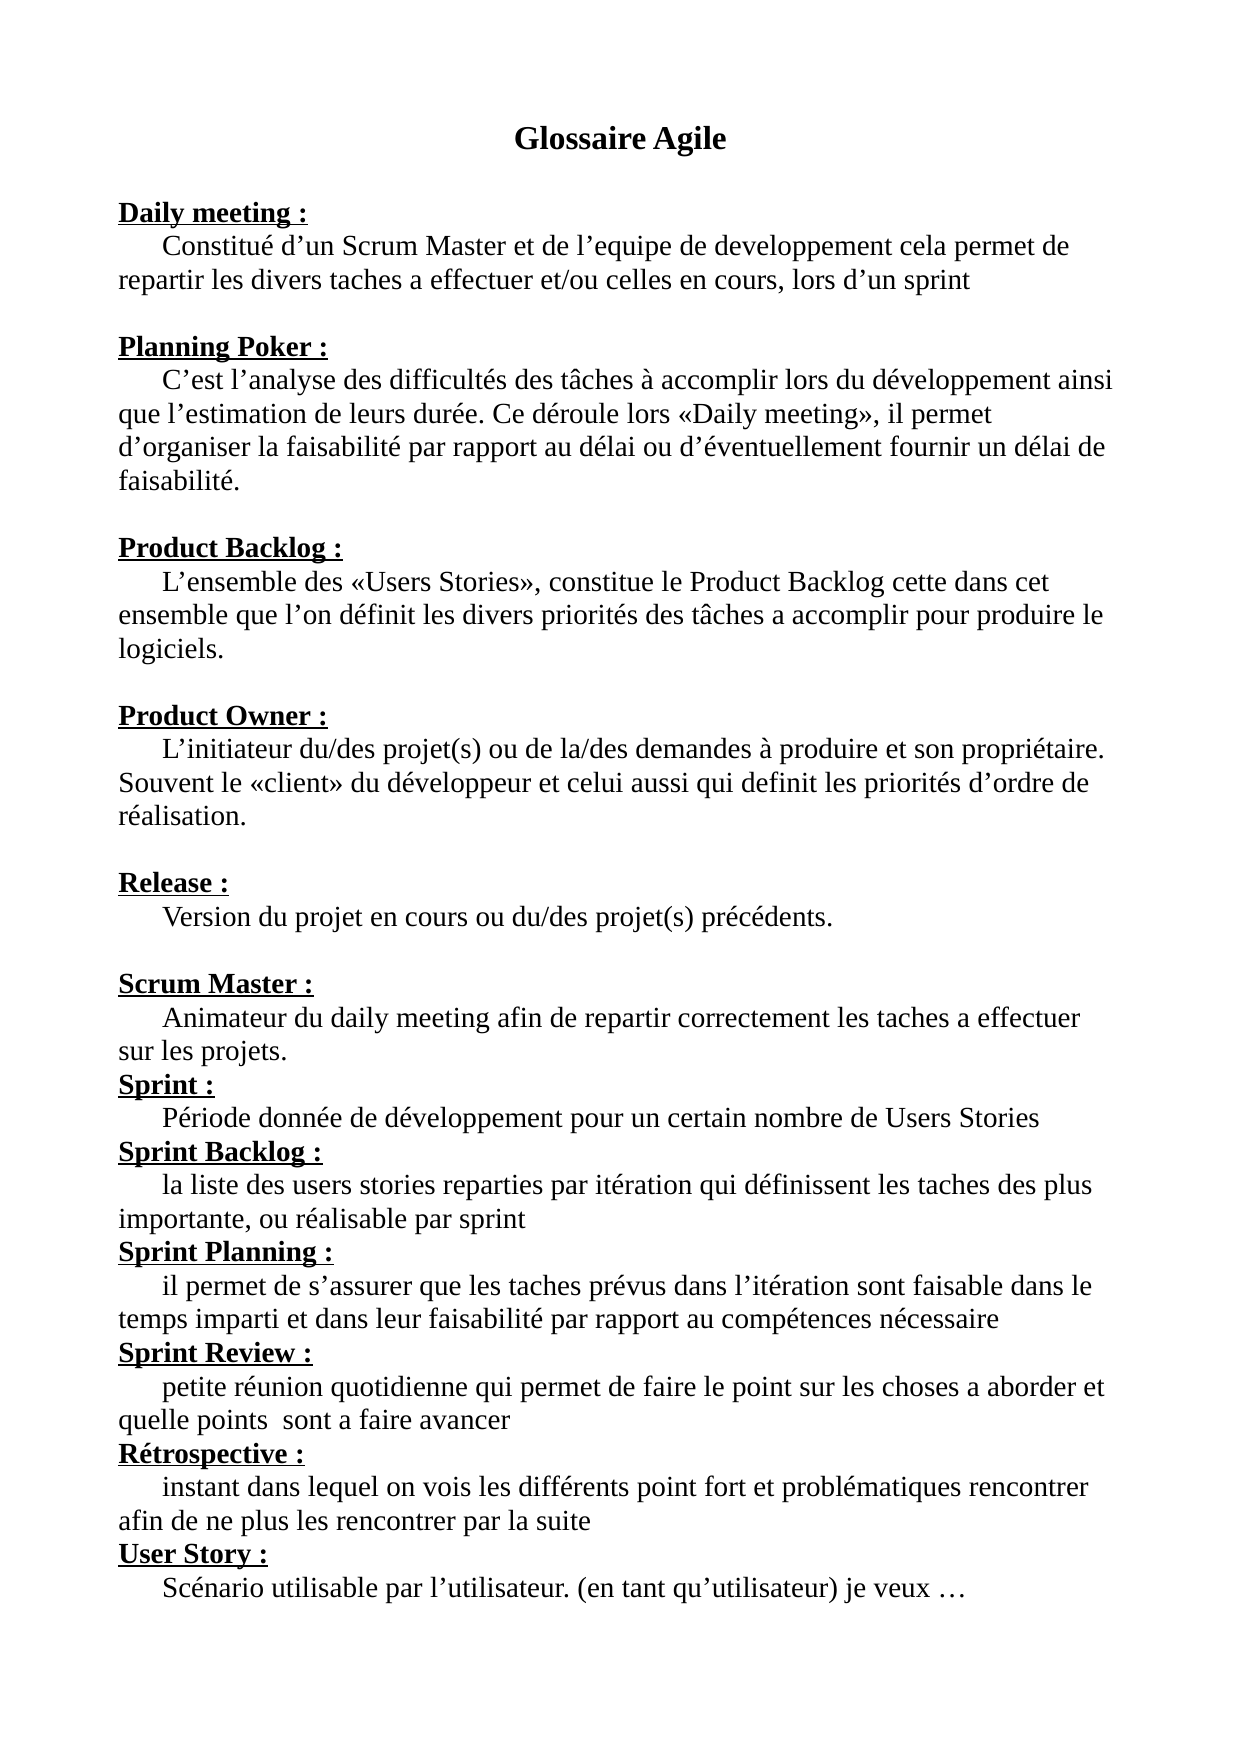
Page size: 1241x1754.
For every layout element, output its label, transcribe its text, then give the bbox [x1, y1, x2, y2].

text la liste des users stories reparties par itération qui définissent les taches des plus importante, ou réalisable par sprint [118, 1167, 1122, 1234]
text Daily meeting : [118, 195, 1122, 228]
text L’initiateur du/des projet(s) ou de la/des demandes à produire et son propriétaire. Souvent le «client» du développeur et celui aussi qui definit les priorités d’ordre de réalisation. [118, 731, 1122, 832]
text Scénario utilisable par l’utilisateur. (en tant qu’utilisateur) je veux … [118, 1570, 1122, 1603]
text Product Backlog : [118, 530, 1122, 564]
text Planning Poker : [118, 329, 1122, 362]
text instant dans lequel on vois les différents point fort et problématiques rencontrer afin de ne plus les rencontrer par la suite [118, 1469, 1122, 1536]
text Animateur du daily meeting afin de repartir correctement les taches a effectuer sur les projets. [118, 1000, 1122, 1067]
text Sprint Review : [118, 1335, 1122, 1369]
text Release : [118, 866, 1122, 899]
text Sprint : [118, 1067, 1122, 1100]
text il permet de s’assurer que les taches prévus dans l’itération sont faisable dans le temps imparti et dans leur faisabilité par rapport au compétences nécessaire [118, 1268, 1122, 1335]
text L’ensemble des «Users Stories», constitue le Product Backlog cette dans cet ensemble que l’on définit les divers priorités des tâches a accomplir pour produire le logiciels. [118, 564, 1122, 664]
text Constitué d’un Scrum Master et de l’equipe de developpement cela permet de repartir les divers taches a effectuer et/ou celles en cours, lors d’un sprint [118, 228, 1122, 295]
text Product Owner : [118, 698, 1122, 731]
text User Story : [118, 1536, 1122, 1570]
text Version du projet en cours ou du/des projet(s) précédents. [118, 899, 1122, 933]
text C’est l’analyse des difficultés des tâches à accomplir lors du développement ainsi que l’estimation de leurs durée. Ce déroule lors «Daily meeting», il permet d’organiser la faisabilité par rapport au délai ou d’éventuellement fournir un délai de faisabilité. [118, 362, 1122, 497]
text Période donnée de développement pour un certain nombre de Users Stories [118, 1100, 1122, 1134]
text Rétrospective : [118, 1436, 1122, 1469]
text Sprint Planning : [118, 1234, 1122, 1268]
text Sprint Backlog : [118, 1134, 1122, 1167]
text Scrum Master : [118, 966, 1122, 1000]
text Glossaire Agile [118, 118, 1122, 156]
text petite réunion quotidienne qui permet de faire le point sur les choses a aborder et quelle points sont a faire avancer [118, 1369, 1122, 1436]
